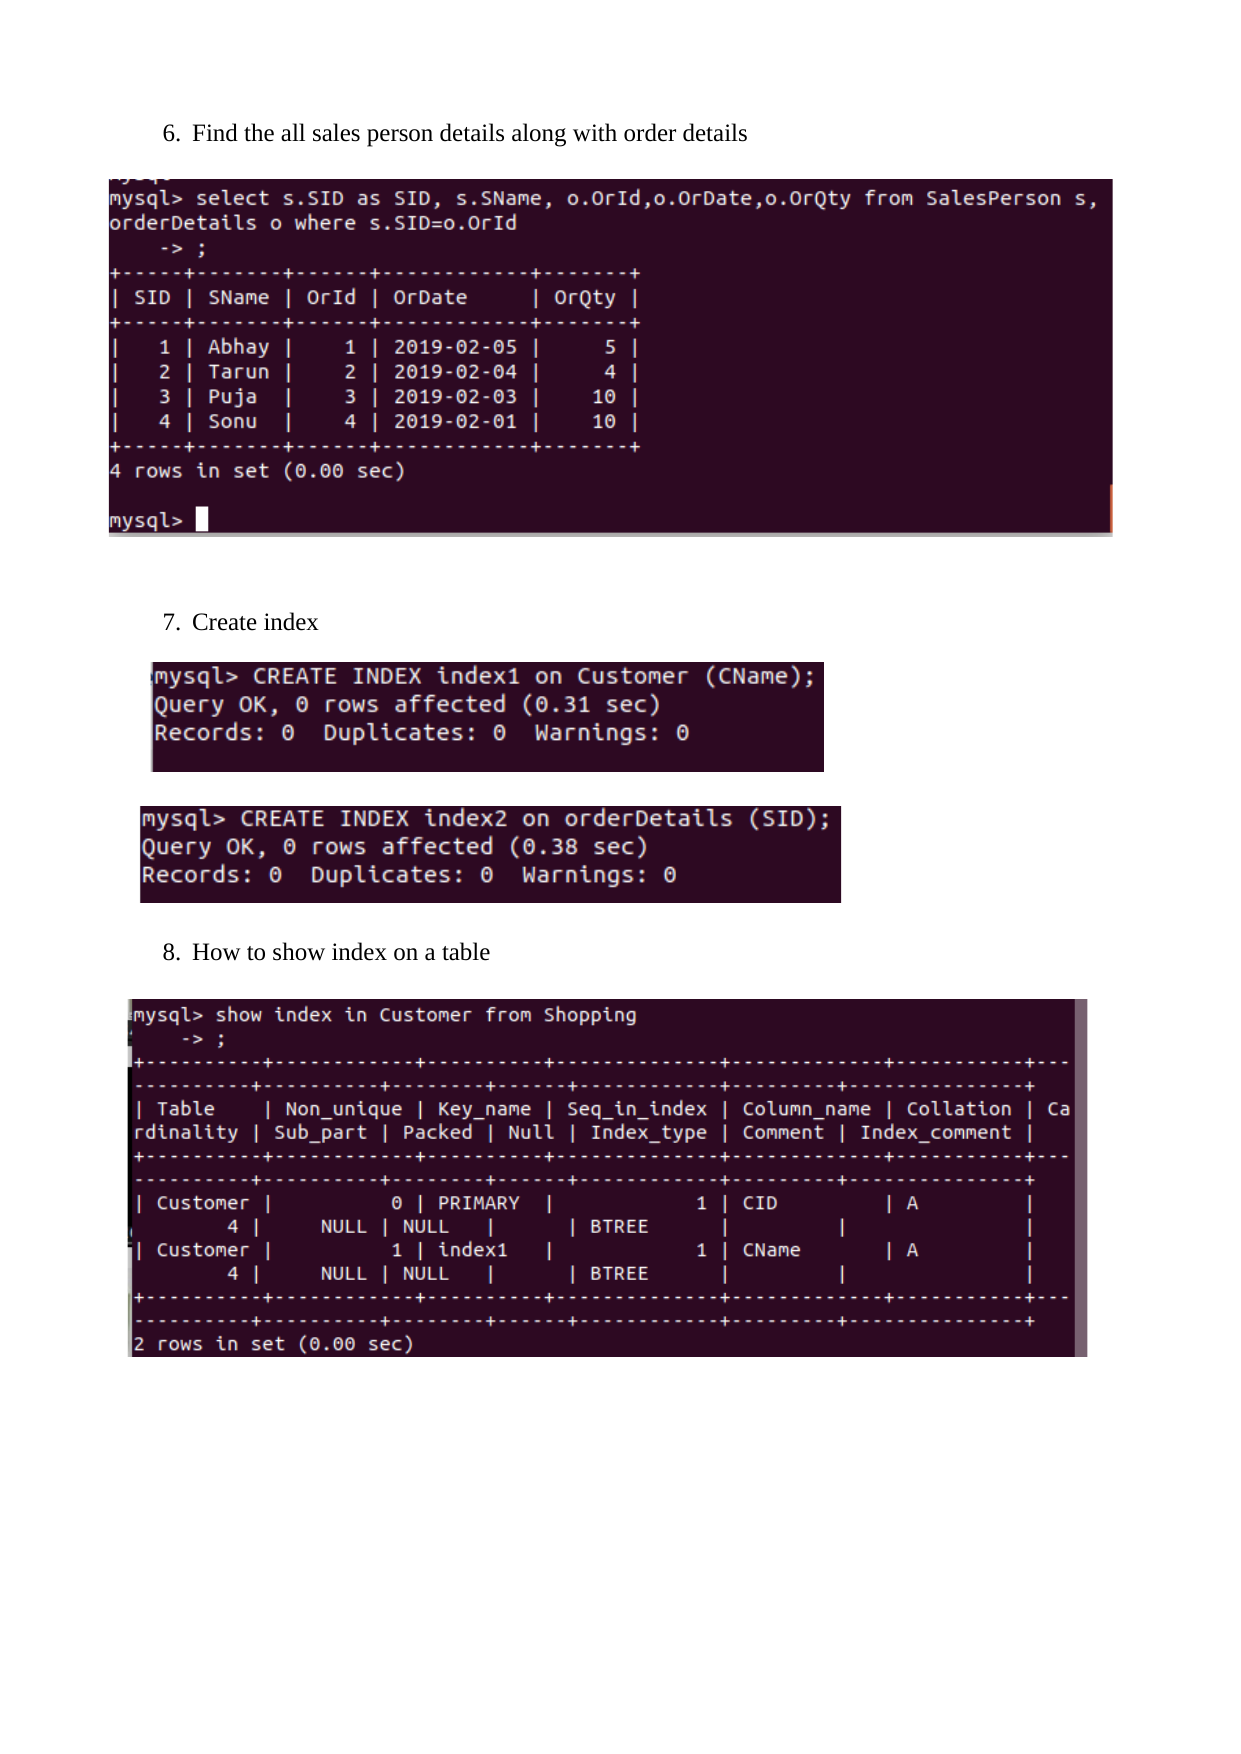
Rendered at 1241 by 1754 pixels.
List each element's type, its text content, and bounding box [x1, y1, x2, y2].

picture [139, 806, 842, 903]
list How to show index on a table [162, 937, 1122, 966]
picture [150, 662, 824, 772]
list Find the all sales person details along with order details [162, 118, 1122, 147]
picture [127, 999, 1088, 1357]
picture [108, 179, 1113, 537]
list Create index [162, 607, 1122, 635]
